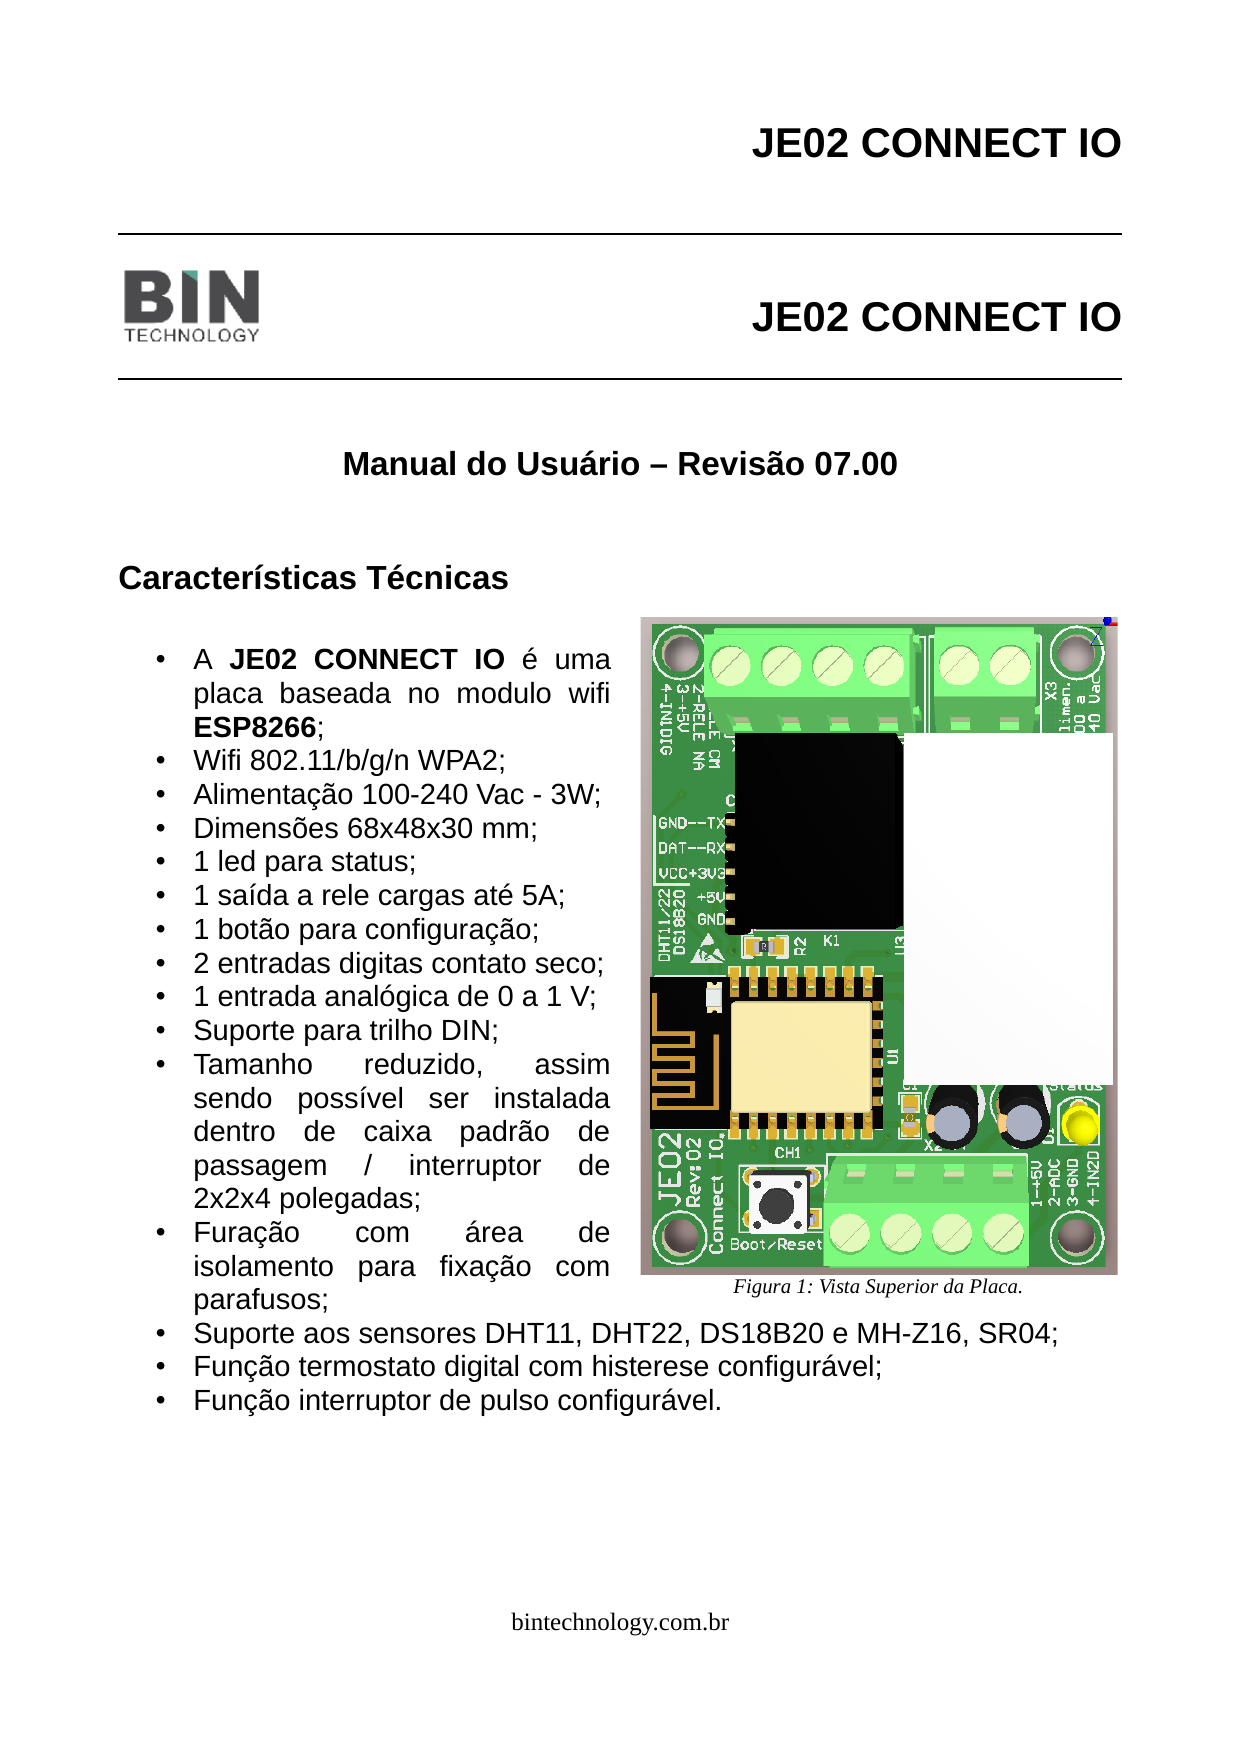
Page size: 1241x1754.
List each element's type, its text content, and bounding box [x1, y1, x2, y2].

list Suporte para trilho DIN; [156, 1013, 640, 1047]
list 1 saída a rele cargas até 5A; [156, 878, 640, 912]
list Furação com área de isolamento para fixação com parafusos; [156, 1215, 1122, 1316]
list Suporte aos sensores DHT11, DHT22, DS18B20 e MH-Z16, SR04; [156, 1316, 1122, 1349]
title Manual do Usuário – Revisão 07.00 [118, 443, 1122, 482]
list 2 entradas digitas contato seco; [156, 946, 640, 979]
list Função termostato digital com histerese configurável; [156, 1349, 1122, 1383]
list 1 led para status; [156, 844, 640, 878]
list 1 botão para configuração; [156, 912, 640, 946]
list Dimensões 68x48x30 mm; [156, 811, 640, 844]
list A JE02 CONNECT IO é uma placa baseada no modulo wifi ESP8266; [156, 642, 640, 743]
picture [120, 235, 262, 377]
picture [640, 617, 1118, 1275]
list Wifi 802.11/b/g/n WPA2; [156, 743, 640, 777]
list Alimentação 100-240 Vac - 3W; [156, 777, 640, 811]
list Função interruptor de pulso configurável. [156, 1383, 1122, 1417]
list 1 entrada analógica de 0 a 1 V; [156, 979, 640, 1013]
text JE02 CONNECT IO [262, 293, 1122, 341]
text Figura 1: Vista Superior da Placa. [641, 1275, 1118, 1298]
list Tamanho reduzido, assim sendo possível ser instalada dentro de caixa padrão de passagem / interruptor de 2x2x4 polegadas; [156, 1047, 640, 1215]
subtitle Características Técnicas [118, 558, 1122, 596]
